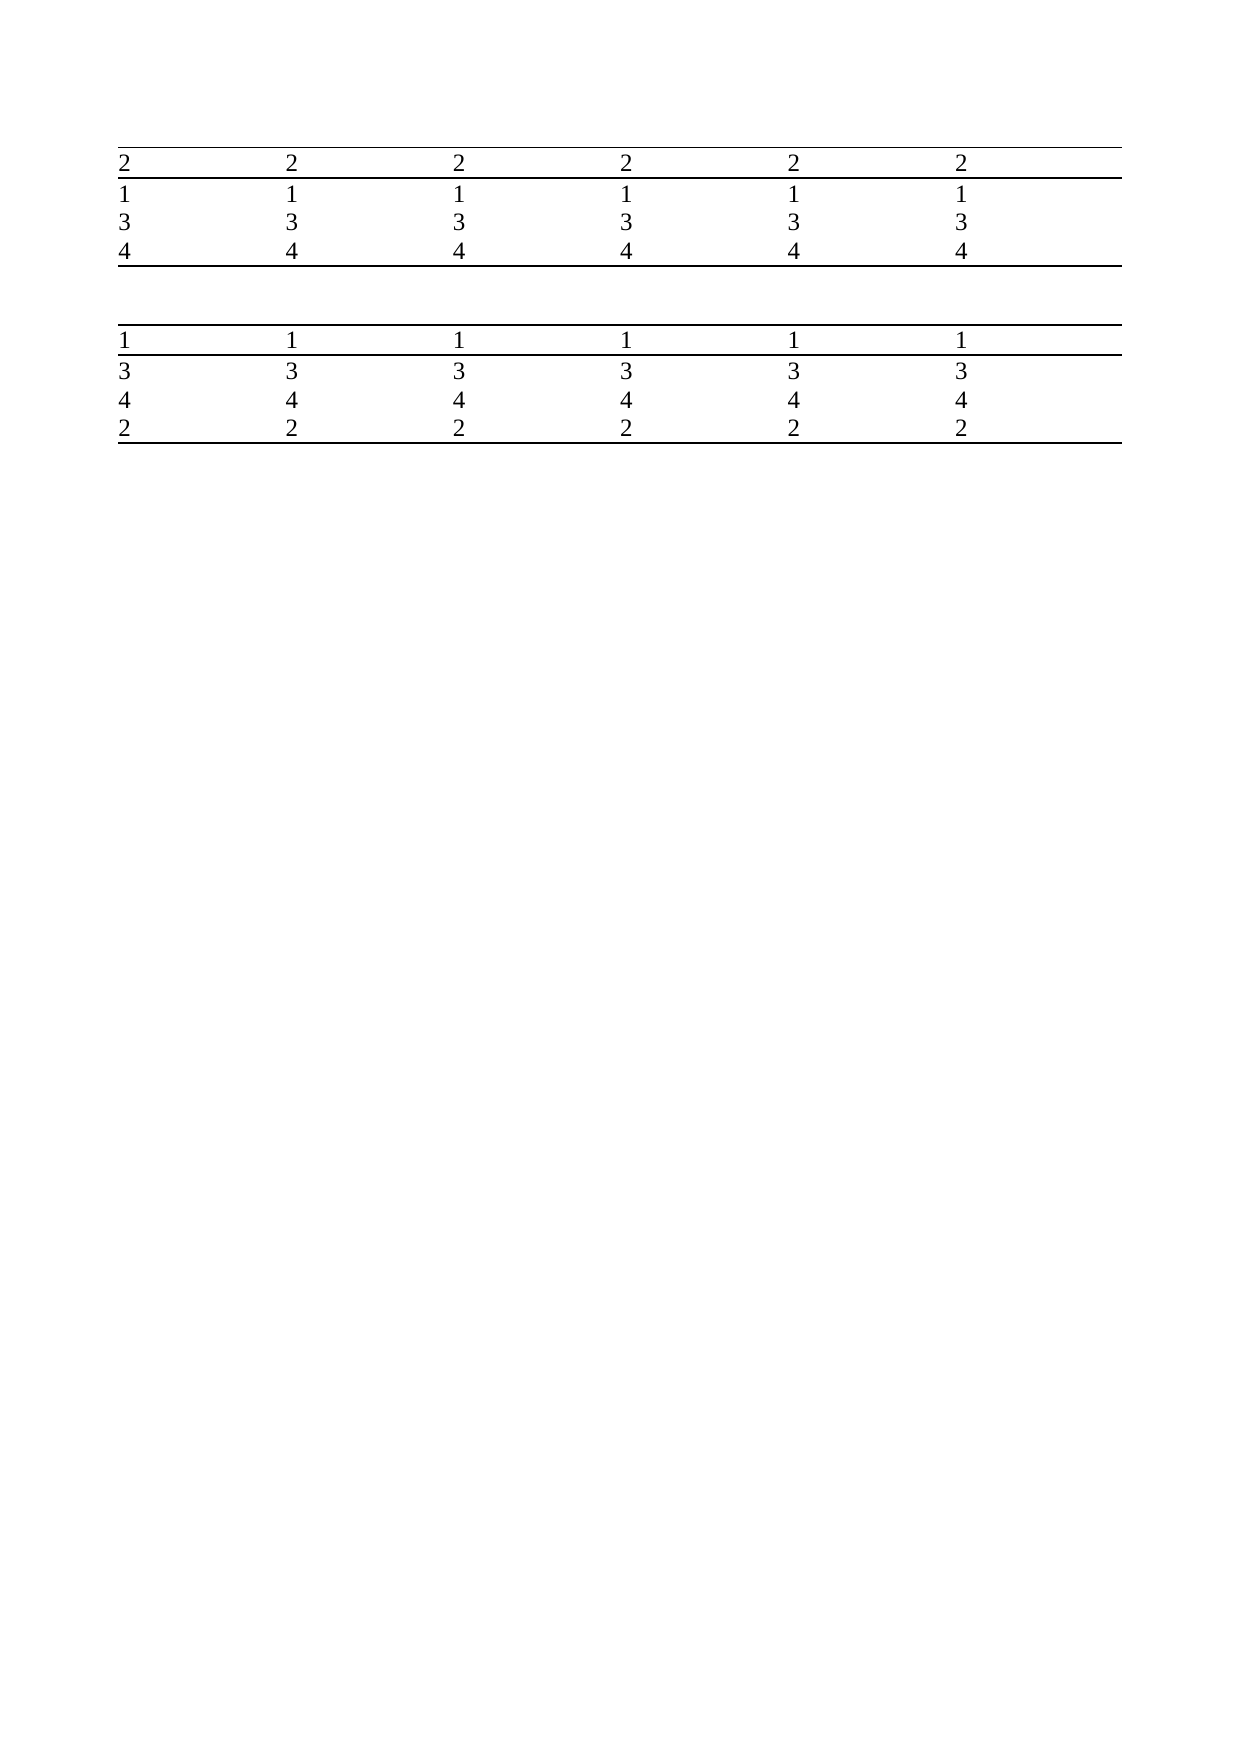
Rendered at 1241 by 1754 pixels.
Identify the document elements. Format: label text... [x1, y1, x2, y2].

table_cell 3 [788, 208, 955, 236]
table_header 1 [955, 326, 1122, 354]
table_cell 3 [453, 356, 620, 385]
table_cell 4 [955, 236, 1122, 265]
table_cell 1 [453, 179, 620, 207]
table_header 1 [620, 326, 787, 354]
table_cell 4 [118, 236, 285, 265]
table_cell 2 [118, 414, 285, 442]
table_header 1 [118, 326, 285, 354]
table_cell 4 [788, 385, 955, 413]
table_cell 3 [118, 208, 285, 236]
table_cell 3 [955, 208, 1122, 236]
table_cell 2 [285, 414, 453, 442]
table_cell 4 [620, 385, 787, 413]
table_cell 1 [118, 179, 285, 207]
table_cell 4 [118, 385, 285, 413]
table_header 2 [788, 148, 955, 177]
table_cell 3 [620, 356, 787, 385]
table_cell 2 [955, 414, 1122, 442]
table_header 1 [453, 326, 620, 354]
table_cell 1 [620, 179, 787, 207]
table_cell 3 [955, 356, 1122, 385]
table_cell 3 [788, 356, 955, 385]
table_cell 2 [788, 414, 955, 442]
table_header 2 [118, 148, 285, 177]
table_cell 4 [285, 236, 453, 265]
table_header 1 [285, 326, 453, 354]
table_cell 4 [788, 236, 955, 265]
table_cell 4 [453, 236, 620, 265]
table_cell 3 [285, 208, 453, 236]
table_header 1 [788, 326, 955, 354]
table_cell 4 [285, 385, 453, 413]
table_header 2 [285, 148, 453, 177]
table_cell 4 [955, 385, 1122, 413]
table_cell 2 [453, 414, 620, 442]
table_cell 1 [788, 179, 955, 207]
table_header 2 [453, 148, 620, 177]
table_cell 3 [620, 208, 787, 236]
table_cell 1 [285, 179, 453, 207]
table_cell 3 [285, 356, 453, 385]
table_header 2 [620, 148, 787, 177]
table_cell 1 [955, 179, 1122, 207]
table_cell 3 [453, 208, 620, 236]
table_cell 4 [453, 385, 620, 413]
table_cell 4 [620, 236, 787, 265]
table_cell 3 [118, 356, 285, 385]
table_cell 2 [620, 414, 787, 442]
table_header 2 [955, 148, 1122, 177]
